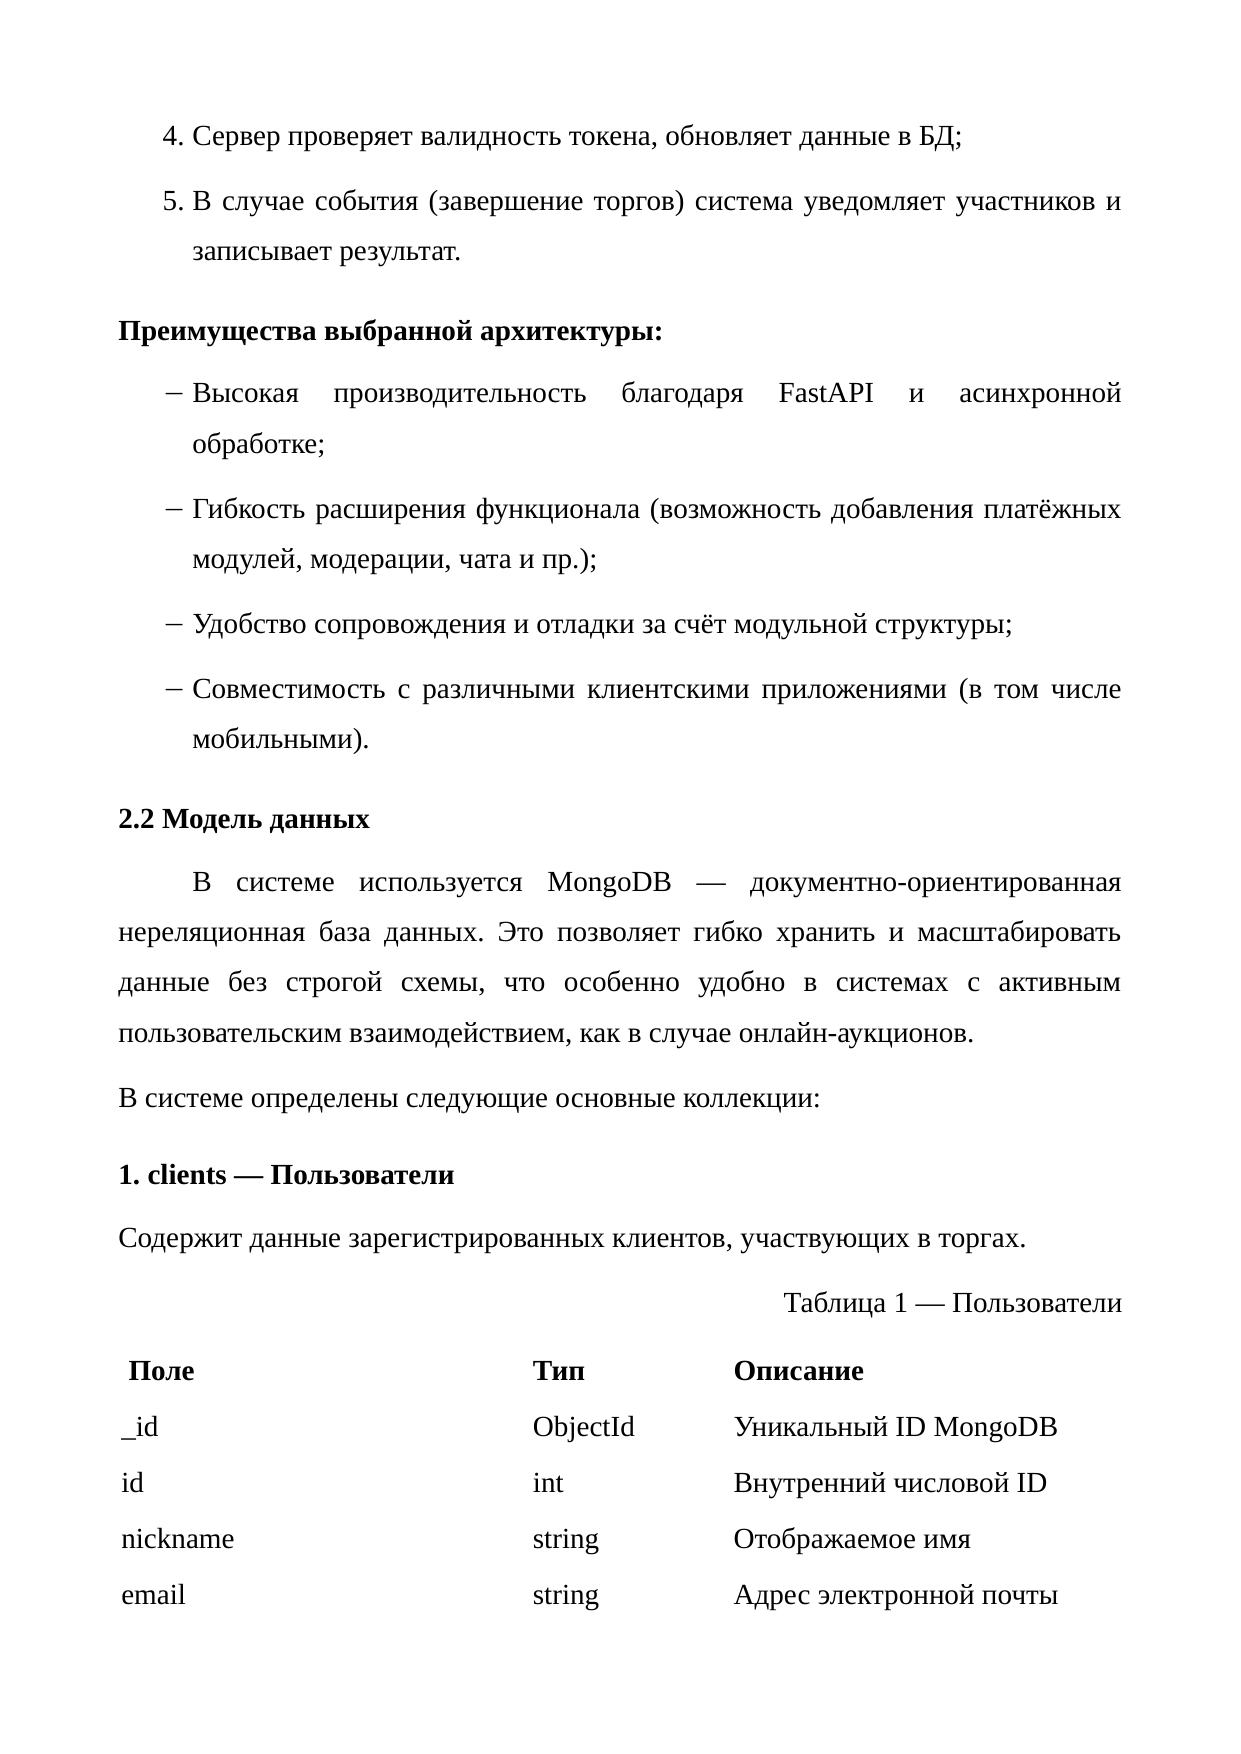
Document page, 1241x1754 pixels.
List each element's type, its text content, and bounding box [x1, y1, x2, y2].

table_cell Адрес электронной почты [730, 1574, 1122, 1630]
list Совместимость с различными клиентскими приложениями (в том числе мобильными). [162, 671, 1122, 755]
table_cell _id [118, 1406, 530, 1462]
text В системе определены следующие основные коллекции: [118, 1080, 1122, 1113]
table_cell Уникальный ID MongoDB [730, 1406, 1122, 1462]
text Содержит данные зарегистрированных клиентов, участвующих в торгах. [118, 1220, 1122, 1253]
table_cell Отображаемое имя [730, 1518, 1122, 1574]
table_cell int [530, 1462, 730, 1518]
list Высокая производительность благодаря FastAPI и асинхронной обработке; [162, 376, 1122, 459]
table_cell string [530, 1518, 730, 1574]
subtitle 2.2 Модель данных [118, 801, 1122, 835]
table_header Описание [730, 1350, 1122, 1406]
text Таблица 1 — Пользователи [118, 1285, 1122, 1318]
table_cell email [118, 1574, 530, 1630]
subtitle 1. clients — Пользователи [118, 1157, 1122, 1191]
list Удобство сопровождения и отладки за счёт модульной структуры; [162, 606, 1122, 640]
table_header Поле [118, 1350, 530, 1406]
table_header Тип [530, 1350, 730, 1406]
list В случае события (завершение торгов) система уведомляет участников и записывает результат. [162, 183, 1122, 267]
list Гибкость расширения функционала (возможность добавления платёжных модулей, модерации, чата и пр.); [162, 491, 1122, 575]
table_cell string [530, 1574, 730, 1630]
text В системе используется MongoDB — документно-ориентированная нереляционная база данных. Это позволяет гибко хранить и масштабировать данные без строгой схемы, что особенно удобно в системах с активным пользовательским взаимодействием, как в случае онлайн-аукционов. [118, 864, 1122, 1048]
table_cell nickname [118, 1518, 530, 1574]
table_cell ObjectId [530, 1406, 730, 1462]
list Сервер проверяет валидность токена, обновляет данные в БД; [162, 118, 1122, 152]
table_cell Внутренний числовой ID [730, 1462, 1122, 1518]
subtitle Преимущества выбранной архитектуры: [118, 313, 1122, 346]
table_cell id [118, 1462, 530, 1518]
